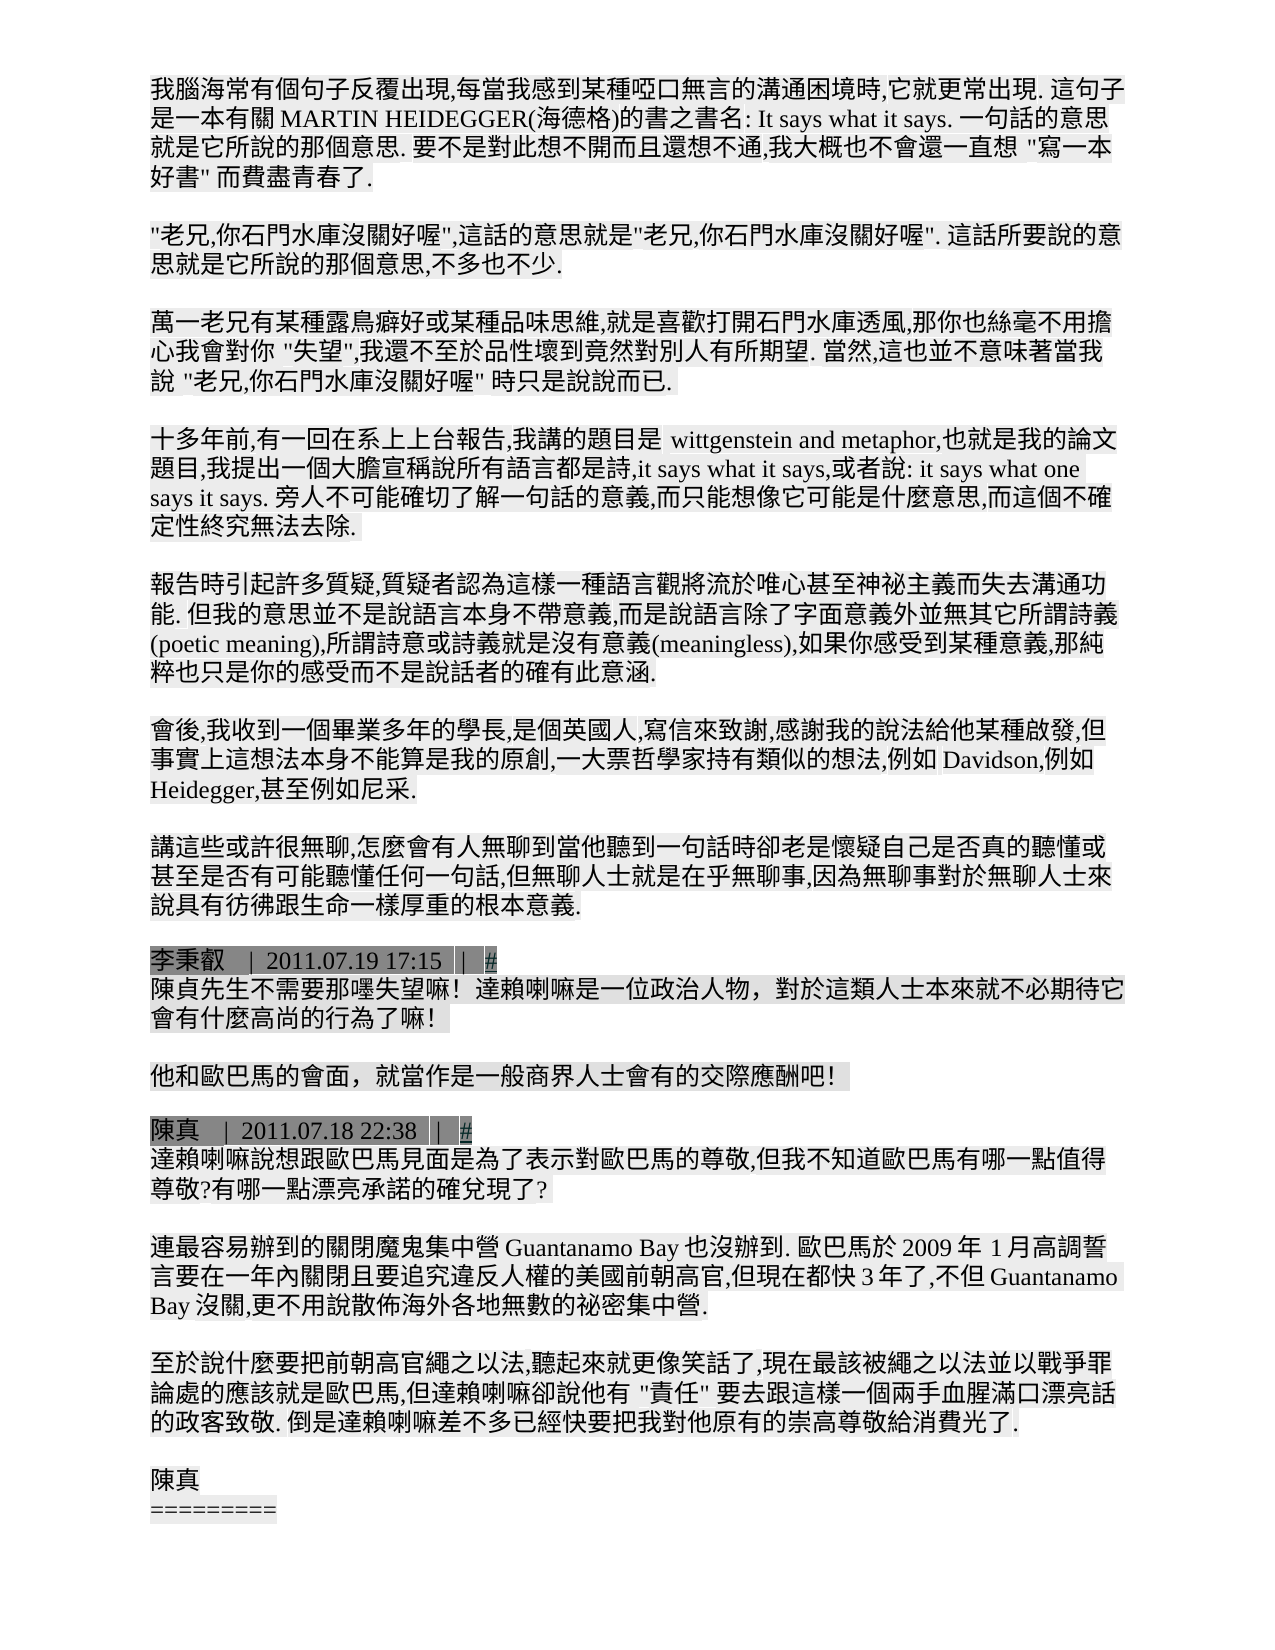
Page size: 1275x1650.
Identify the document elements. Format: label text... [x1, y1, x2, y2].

text 陳貞先生不需要那嚜失望嘛！達賴喇嘛是一位政治人物，對於這類人士本來就不必期待它會有什麼高尚的行為了嘛！ 他和歐巴馬的會面，就當作是一般商界人士會有的交際應酬吧！ [150, 975, 1125, 1091]
text 李秉叡 | 2011.07.19 17:15 | # [150, 946, 1125, 975]
text 達賴喇嘛說想跟歐巴馬見面是為了表示對歐巴馬的尊敬,但我不知道歐巴馬有哪一點值得尊敬?有哪一點漂亮承諾的確兌現了? 連最容易辦到的關閉魔鬼集中營Guantanamo Bay也沒辦到. 歐巴馬於2009年 1月高調誓言要在一年內關閉且要追究違反人權的美國前朝高官,但現在都快3年了,不但Guantanamo Bay沒關,更不用說散佈海外各地無數的祕密集中營. 至於說什麼要把前朝高官繩之以法,聽起來就更像笑話了,現在最該被繩之以法並以戰爭罪論處的應該就是歐巴馬,但達賴喇嘛卻說他有 "責任" 要去跟這樣一個兩手血腥滿口漂亮話的政客致敬. 倒是達賴喇嘛差不多已經快要把我對他原有的崇高尊敬給消費光了. 陳真 ========= [150, 1146, 1125, 1553]
text 我腦海常有個句子反覆出現,每當我感到某種啞口無言的溝通困境時,它就更常出現. 這句子是一本有關MARTIN HEIDEGGER(海德格)的書之書名: It says what it says. 一句話的意思就是它所說的那個意思. 要不是對此想不開而且還想不通,我大概也不會還一直想 "寫一本好書" 而費盡青春了. "老兄,你石門水庫沒關好喔",這話的意思就是"老兄,你石門水庫沒關好喔". 這話所要說的意思就是它所說的那個意思,不多也不少. 萬一老兄有某種露鳥癖好或某種品味思維,就是喜歡打開石門水庫透風,那你也絲毫不用擔心我會對你 "失望",我還不至於品性壞到竟然對別人有所期望. 當然,這也並不意味著當我說 "老兄,你石門水庫沒關好喔" 時只是說說而已. 十多年前,有一回在系上上台報告,我講的題目是 wittgenstein and metaphor,也就是我的論文題目,我提出一個大膽宣稱說所有語言都是詩,it says what it says,或者說: it says what one says it says. 旁人不可能確切了解一句話的意義,而只能想像它可能是什麼意思,而這個不確定性終究無法去除. 報告時引起許多質疑,質疑者認為這樣一種語言觀將流於唯心甚至神祕主義而失去溝通功能. 但我的意思並不是說語言本身不帶意義,而是說語言除了字面意義外並無其它所謂詩義(poetic meaning),所謂詩意或詩義就是沒有意義(meaningless),如果你感受到某種意義,那純粹也只是你的感受而不是說話者的確有此意涵. 會後,我收到一個畢業多年的學長,是個英國人,寫信來致謝,感謝我的說法給他某種啟發,但事實上這想法本身不能算是我的原創,一大票哲學家持有類似的想法,例如Davidson,例如Heidegger,甚至例如尼采. 講這些或許很無聊,怎麼會有人無聊到當他聽到一句話時卻老是懷疑自己是否真的聽懂或甚至是否有可能聽懂任何一句話,但無聊人士就是在乎無聊事,因為無聊事對於無聊人士來說具有彷彿跟生命一樣厚重的根本意義. [150, 75, 1125, 921]
text 陳真 | 2011.07.18 22:38 | # [150, 1116, 1125, 1146]
